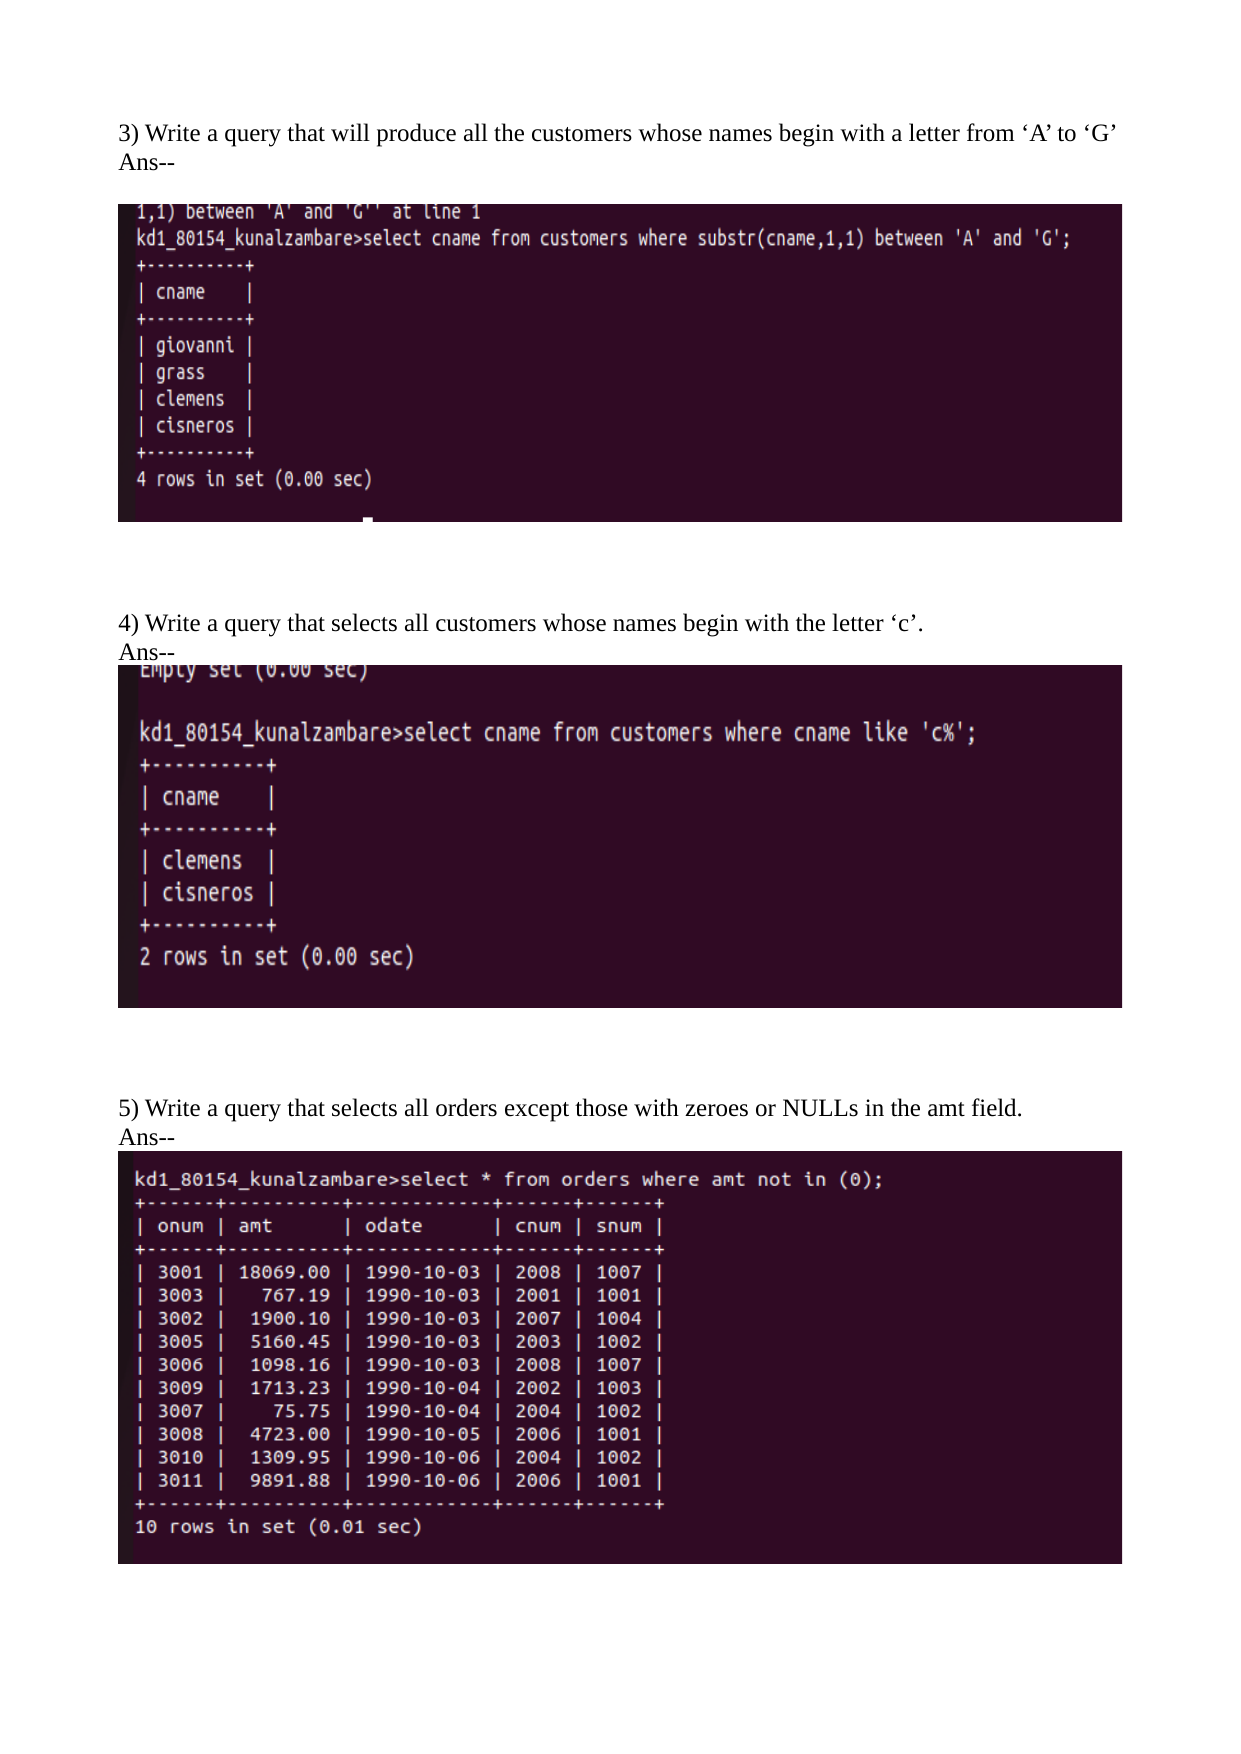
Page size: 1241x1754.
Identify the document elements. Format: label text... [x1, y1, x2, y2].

text Ans-- [118, 1122, 1122, 1151]
picture [118, 1151, 1123, 1564]
text Ans-- [118, 637, 1122, 665]
text Ans-- [118, 147, 1122, 176]
picture [118, 665, 1123, 1008]
text 3) Write a query that will produce all the customers whose names begin with a letter from ‘A’ to ‘G’ [118, 118, 1122, 147]
text 4) Write a query that selects all customers whose names begin with the letter ‘c’. [118, 608, 1122, 637]
picture [118, 204, 1123, 522]
text 5) Write a query that selects all orders except those with zeroes or NULLs in the amt field. [118, 1093, 1122, 1122]
